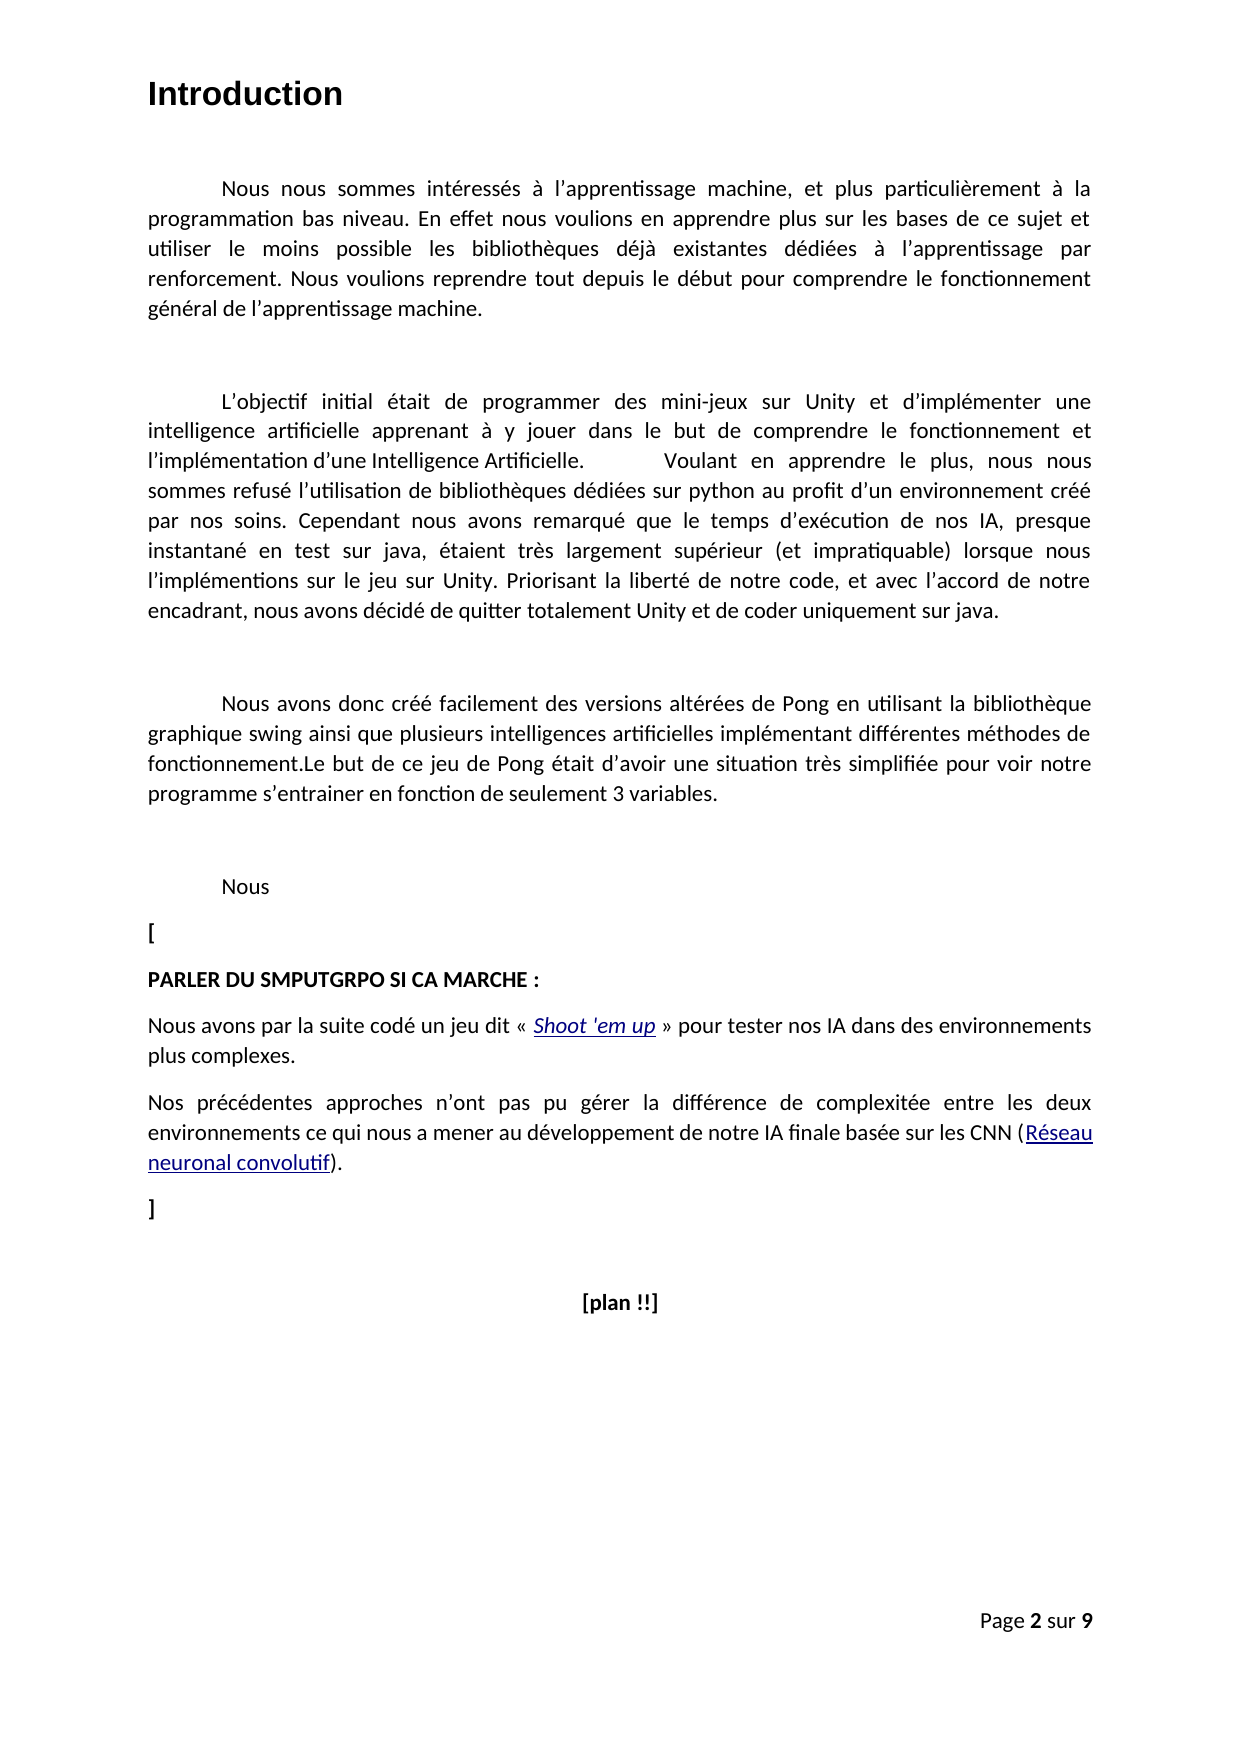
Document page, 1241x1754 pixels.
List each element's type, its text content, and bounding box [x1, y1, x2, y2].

subtitle Introduction [148, 74, 1093, 112]
text ] [148, 1194, 1093, 1222]
text Nous [148, 872, 1093, 900]
text PARLER DU SMPUTGRPO SI CA MARCHE : [148, 965, 1093, 993]
text Nous avons par la suite codé un jeu dit « Shoot 'em up » pour tester nos IA dans des environnements plus complexes. [148, 1012, 1093, 1069]
text Nos précédentes approches n’ont pas pu gérer la différence de complexitée entre les deux environnements ce qui nous a mener au développement de notre IA finale basée sur les CNN (Réseau neuronal convolutif). [148, 1088, 1093, 1176]
text Nous avons donc créé facilement des versions altérées de Pong en utilisant la bibliothèque graphique swing ainsi que plusieurs intelligences artificielles implémentant différentes méthodes de fonctionnement.Le but de ce jeu de Pong était d’avoir une situation très simplifiée pour voir notre programme s’entrainer en fonction de seulement 3 variables. [148, 689, 1093, 807]
text [ [148, 918, 1093, 947]
text Nous nous sommes intéressés à l’apprentissage machine, et plus particulièrement à la programmation bas niveau. En effet nous voulions en apprendre plus sur les bases de ce sujet et utiliser le moins possible les bibliothèques déjà existantes dédiées à l’apprentissage par renforcement. Nous voulions reprendre tout depuis le début pour comprendre le fonctionnement général de l’apprentissage machine. [148, 174, 1093, 322]
text L’objectif initial était de programmer des mini-jeux sur Unity et d’implémenter une intelligence artificielle apprenant à y jouer dans le but de comprendre le fonctionnement et l’implémentation d’une Intelligence Artificielle. Voulant en apprendre le plus, nous nous sommes refusé l’utilisation de bibliothèques dédiées sur python au profit d’un environnement créé par nos soins. Cependant nous avons remarqué que le temps d’exécution de nos IA, presque instantané en test sur java, étaient très largement supérieur (et impratiquable) lorsque nous l’implémentions sur le jeu sur Unity. Priorisant la liberté de notre code, et avec l’accord de notre encadrant, nous avons décidé de quitter totalement Unity et de coder uniquement sur java. [148, 387, 1093, 624]
text [plan !!] [148, 1288, 1093, 1316]
